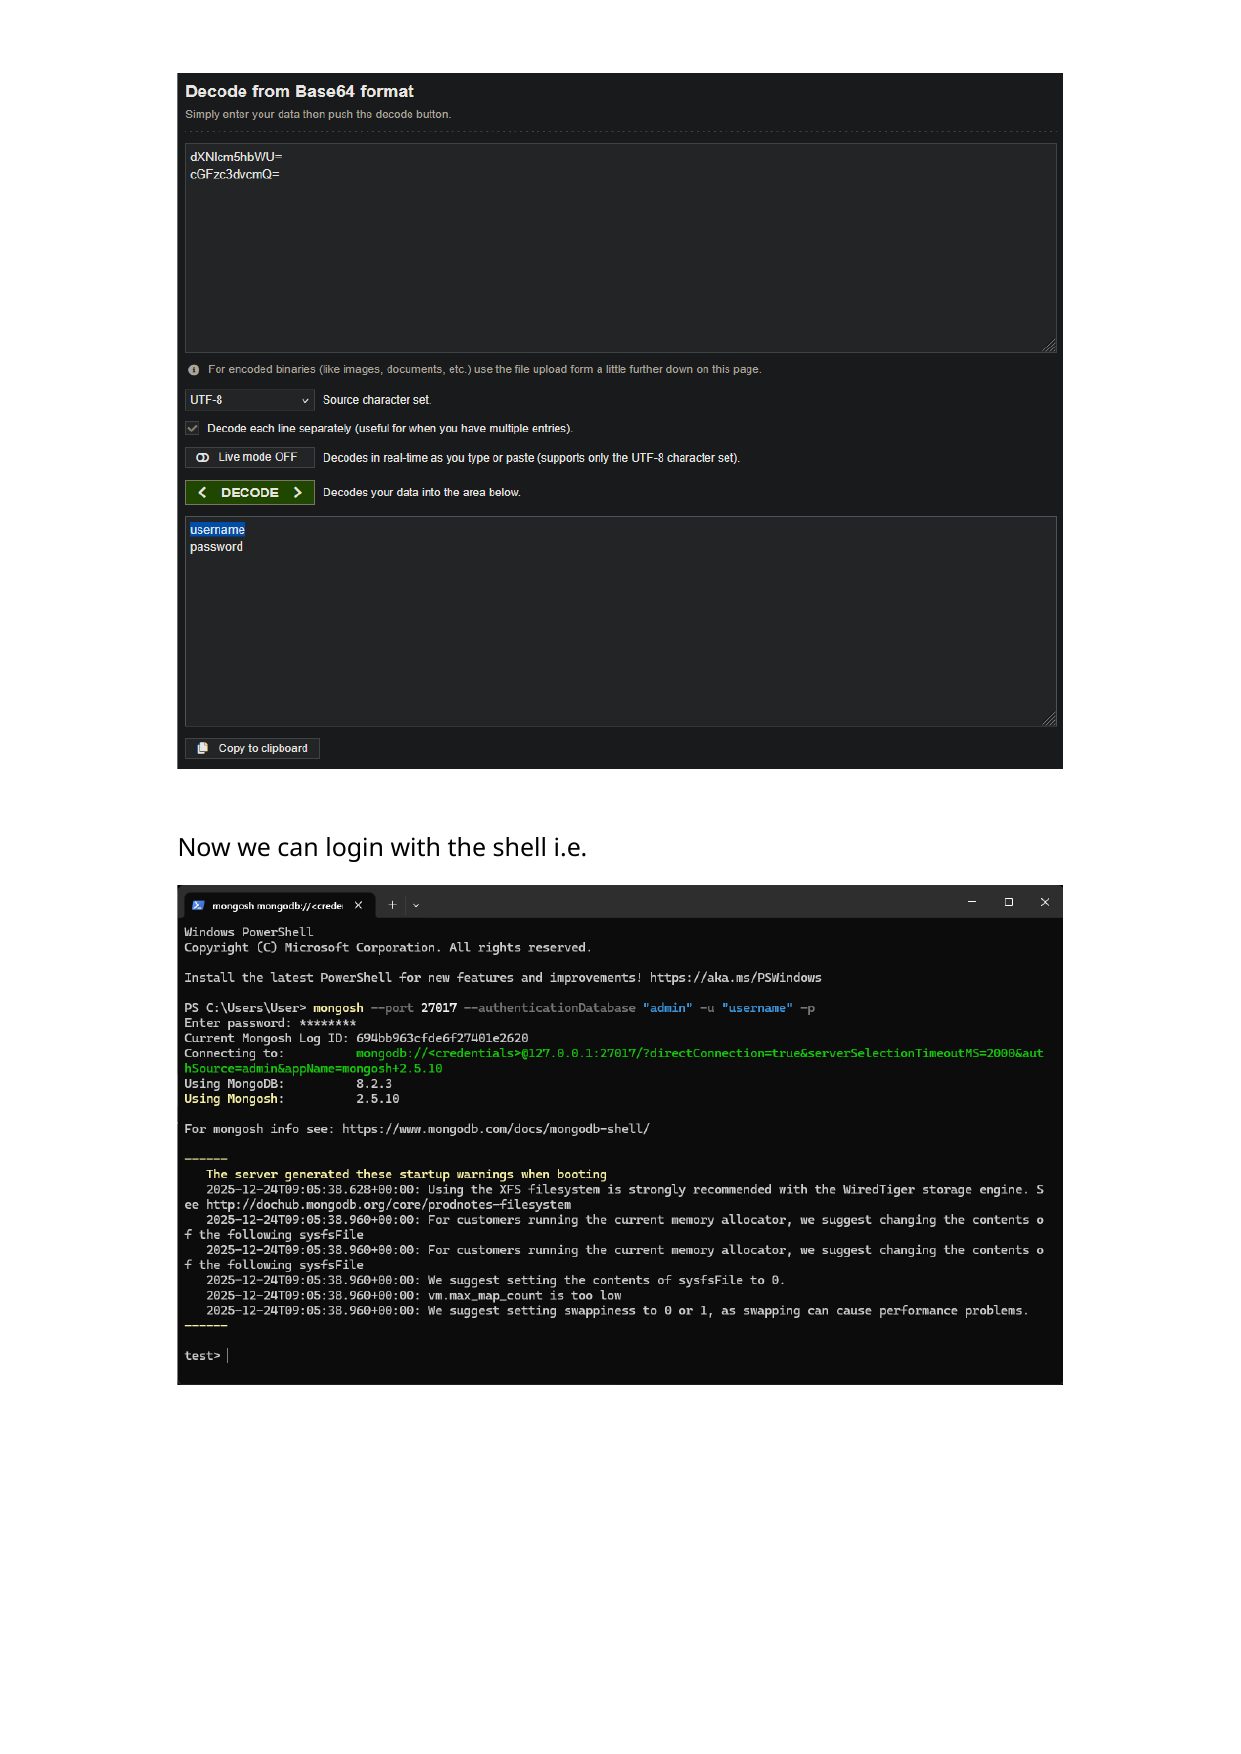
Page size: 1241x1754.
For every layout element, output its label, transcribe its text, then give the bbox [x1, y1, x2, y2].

picture [177, 885, 1063, 1385]
picture [177, 73, 1063, 769]
text Now we can login with the shell i.e. [177, 830, 1063, 864]
